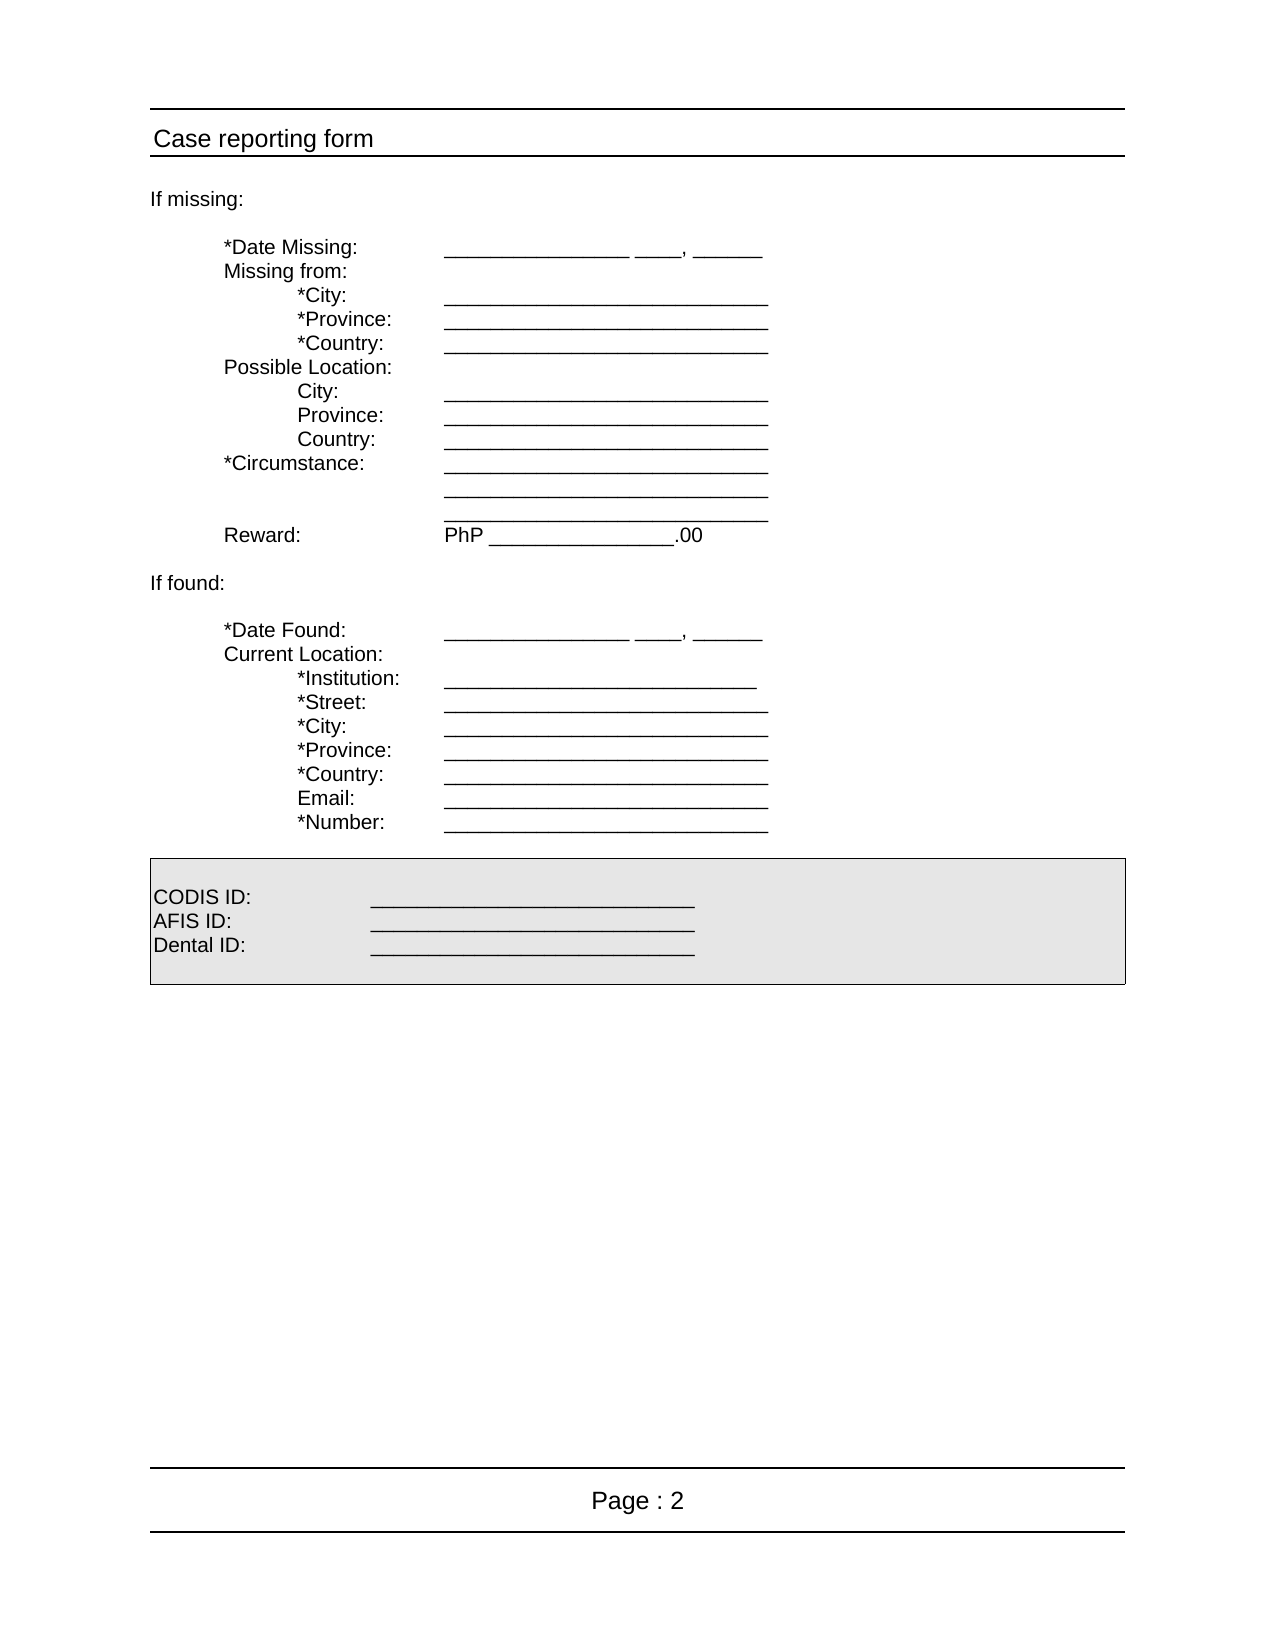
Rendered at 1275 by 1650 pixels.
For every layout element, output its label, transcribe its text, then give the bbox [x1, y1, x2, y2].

text Possible Location: [150, 355, 1125, 379]
text If missing: [150, 187, 1125, 211]
text Email: ____________________________ [150, 786, 1125, 810]
text Dental ID: ____________________________ [151, 930, 1125, 954]
text Current Location: [150, 642, 1125, 666]
text *Country: ____________________________ [150, 762, 1125, 786]
text *Street: ____________________________ [150, 690, 1125, 714]
text ____________________________ [150, 474, 1125, 498]
text Missing from: [150, 259, 1125, 283]
text *Institution: ___________________________ [150, 666, 1125, 690]
text CODIS ID: ____________________________ [151, 882, 1125, 906]
text ____________________________ [150, 498, 1125, 522]
text *Country: ____________________________ [150, 331, 1125, 355]
text *Circumstance: ____________________________ [150, 451, 1125, 474]
text Province: ____________________________ [150, 403, 1125, 427]
text *Province: ____________________________ [150, 307, 1125, 331]
text *City: ____________________________ [150, 714, 1125, 738]
text Reward: PhP ________________.00 [150, 522, 1125, 546]
text *Province: ____________________________ [150, 738, 1125, 762]
text AFIS ID: ____________________________ [151, 906, 1125, 930]
text *Number: ____________________________ [150, 810, 1125, 834]
text *Date Missing: ________________ ____, ______ [150, 235, 1125, 259]
text *Date Found: ________________ ____, ______ [150, 618, 1125, 642]
text *City: ____________________________ [150, 283, 1125, 307]
text Country: ____________________________ [150, 427, 1125, 451]
text If found: [150, 570, 1125, 594]
text City: ____________________________ [150, 379, 1125, 403]
